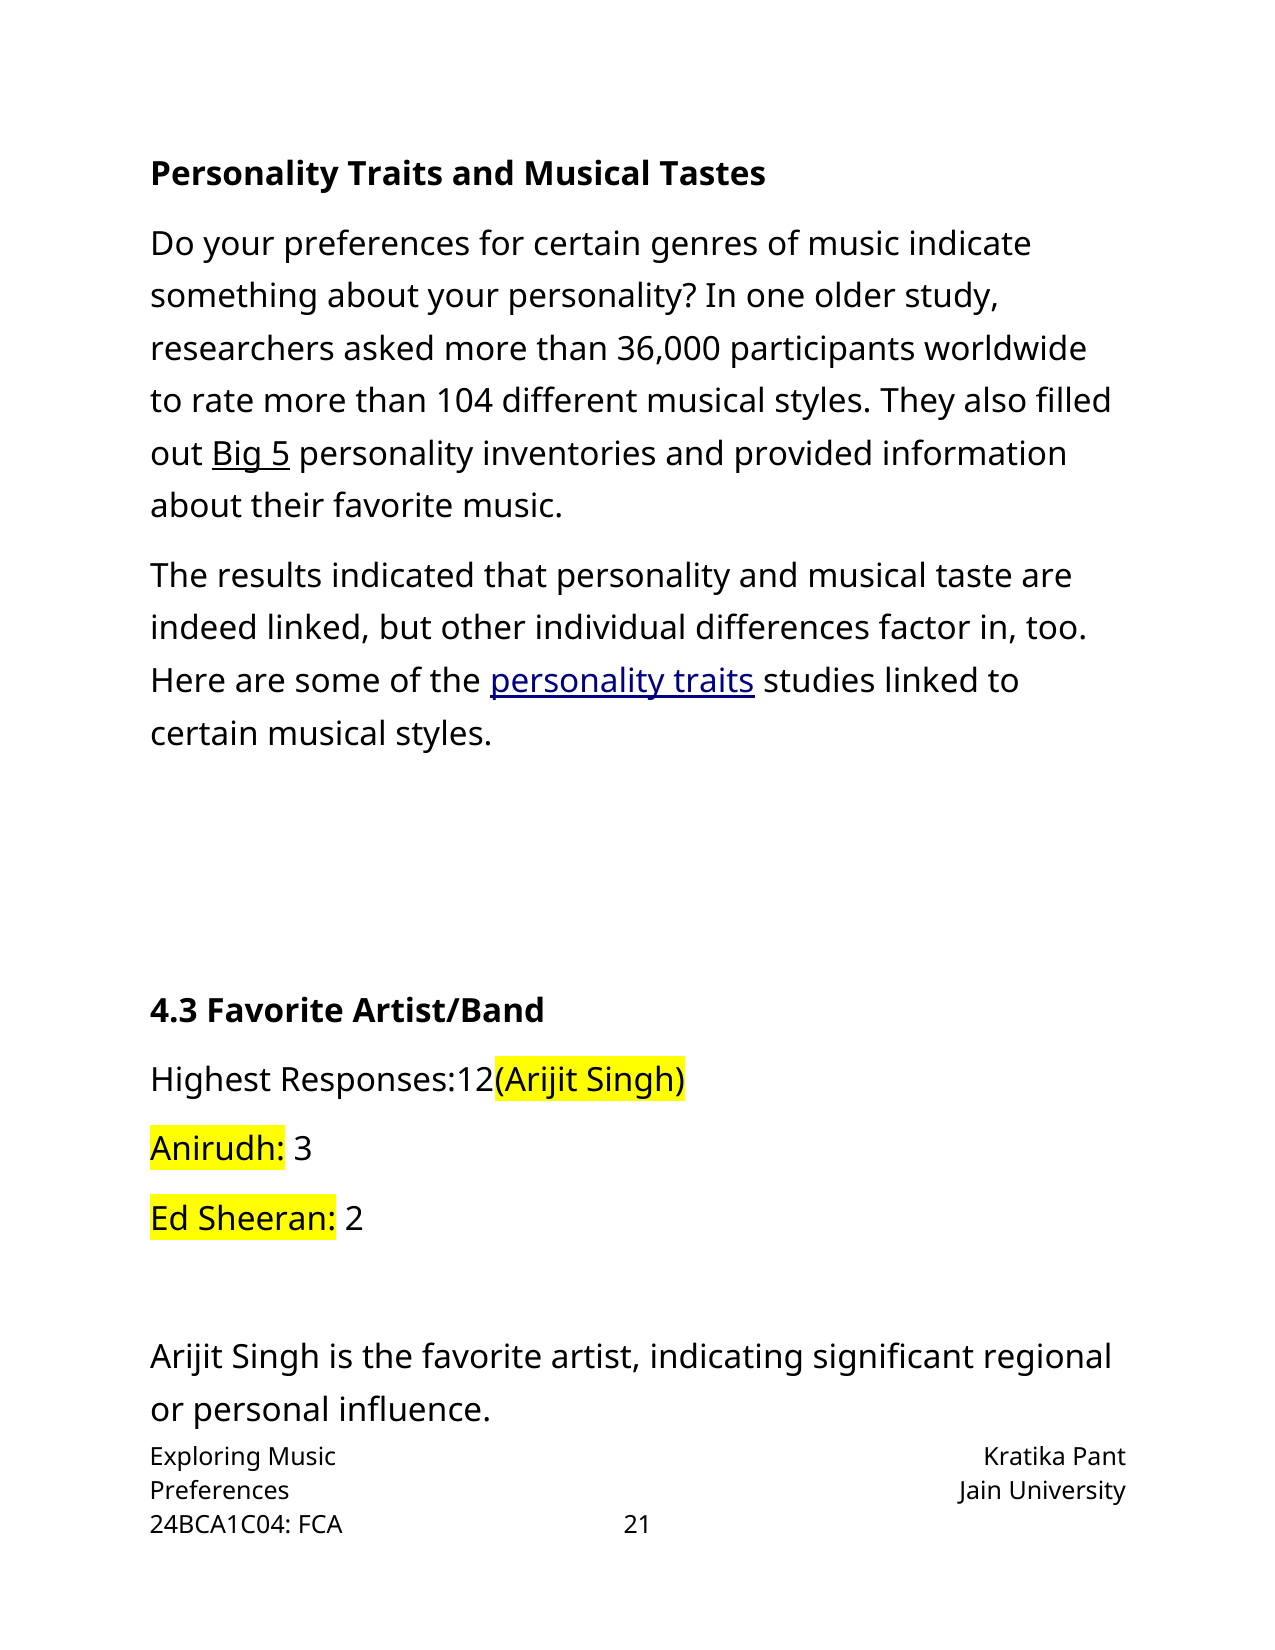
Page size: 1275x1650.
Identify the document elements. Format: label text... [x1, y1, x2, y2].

text Ed Sheeran: 2 [150, 1194, 1125, 1240]
text Highest Responses:12(Arijit Singh) [150, 1056, 1125, 1101]
text 4.3 Favorite Artist/Band [150, 986, 1125, 1032]
text Do your preferences for certain genres of music indicate something about your personality? In one older study, researchers asked more than 36,000 participants worldwide to rate more than 104 different musical styles. They also filled out Big 5 personality inventories and provided information about their favorite music. [150, 219, 1125, 528]
text Arijit Singh is the favorite artist, indicating significant regional or personal influence. [150, 1333, 1125, 1431]
subtitle Personality Traits and Musical Tastes [150, 150, 1125, 195]
text The results indicated that personality and musical taste are indeed linked, but other individual differences factor in, too. Here are some of the personality traits studies linked to certain musical styles. [150, 552, 1125, 755]
text Anirudh: 3 [150, 1125, 1125, 1170]
